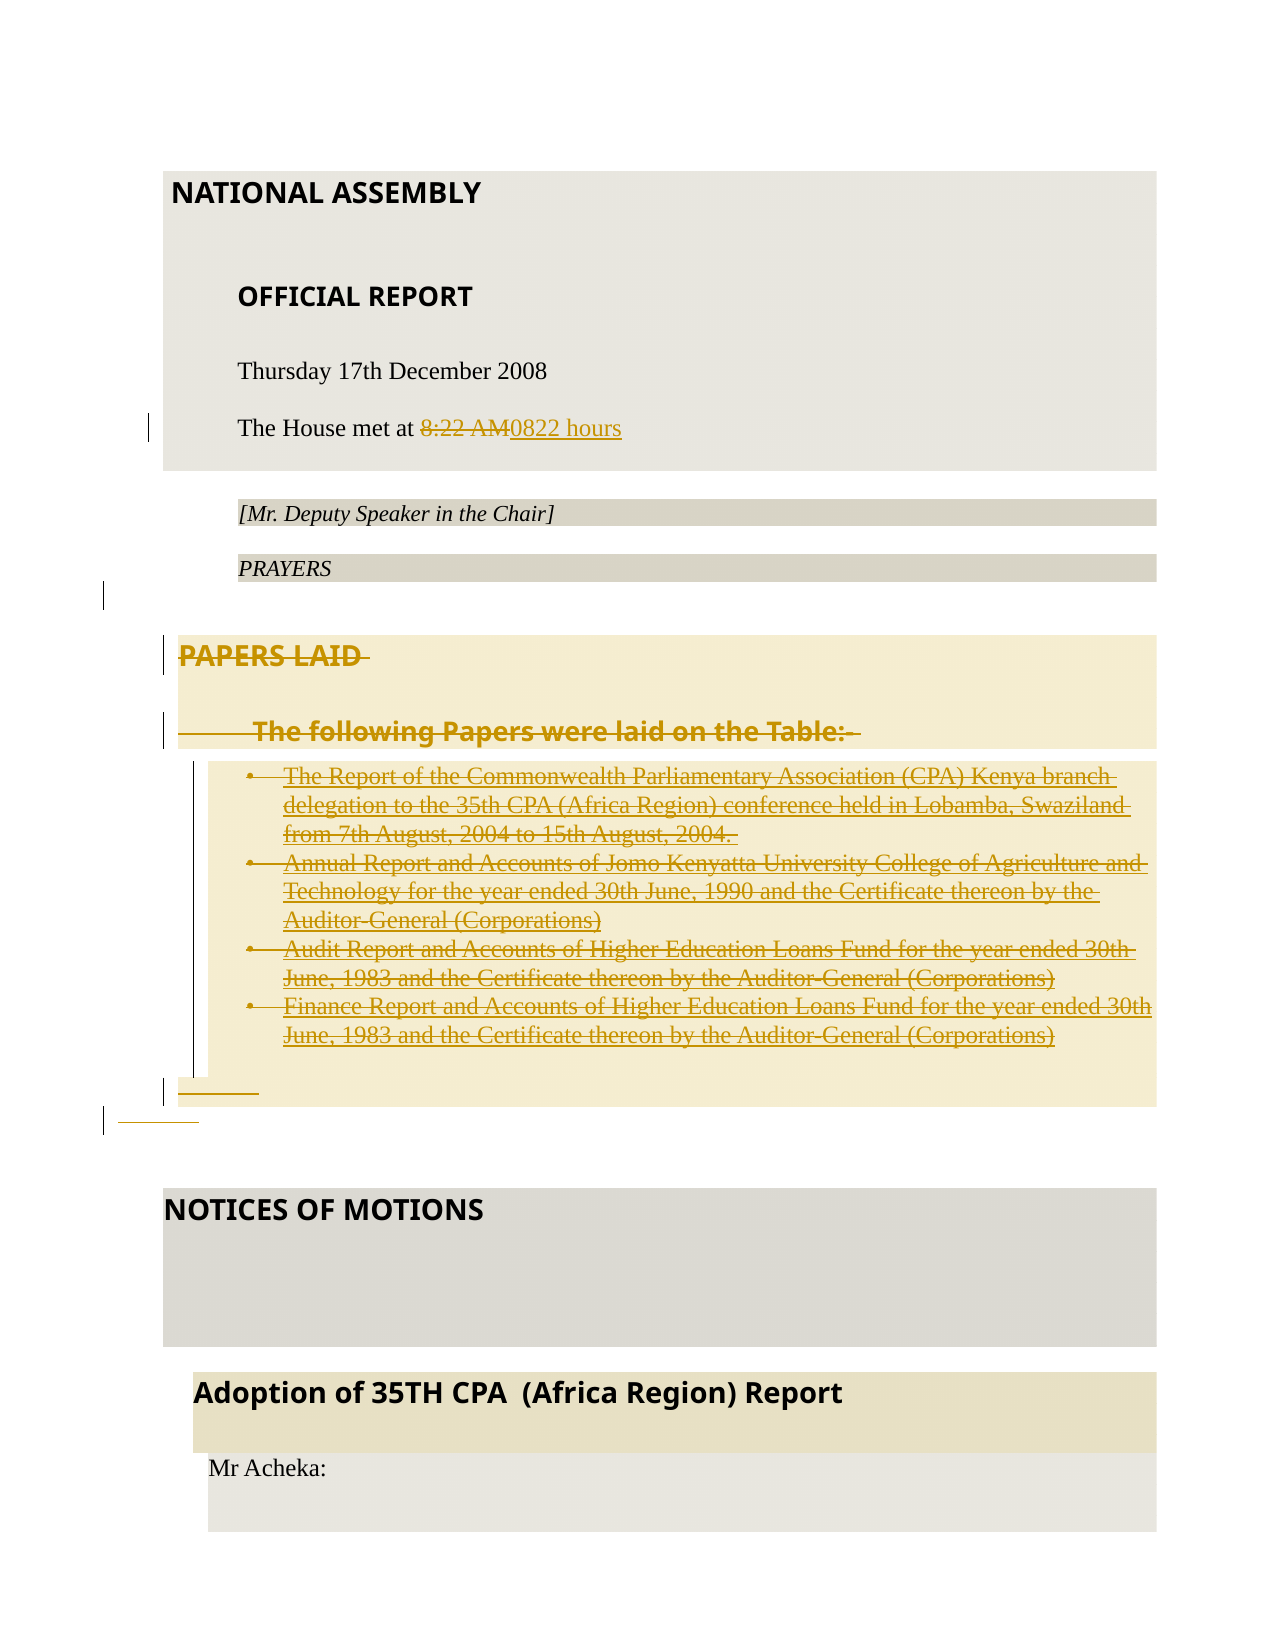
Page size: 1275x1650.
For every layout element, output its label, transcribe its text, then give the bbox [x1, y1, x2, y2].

text Mr Acheka: [208, 1453, 1157, 1482]
picture [163, 1229, 1157, 1347]
picture [163, 315, 1157, 356]
subtitle OFFICIAL REPORT [163, 278, 1157, 315]
text PRAYERS [238, 555, 1157, 581]
text The House met at 0822 hours [163, 413, 1157, 442]
text Thursday 17th December 2008 [163, 356, 1157, 385]
picture [193, 1412, 1157, 1453]
subtitle NOTICES OF MOTIONS [163, 1189, 1157, 1229]
picture [178, 635, 1157, 749]
picture [163, 385, 1157, 413]
picture [178, 761, 1157, 1107]
picture [347, 649, 355, 657]
subtitle NATIONAL ASSEMBLY [163, 172, 1157, 212]
text [Mr. Deputy Speaker in the Chair] [238, 500, 1157, 526]
subtitle Adoption of 35TH CPA (Africa Region) Report [193, 1372, 1157, 1412]
picture [208, 1482, 1157, 1532]
picture [163, 212, 1157, 278]
picture [163, 442, 1157, 471]
